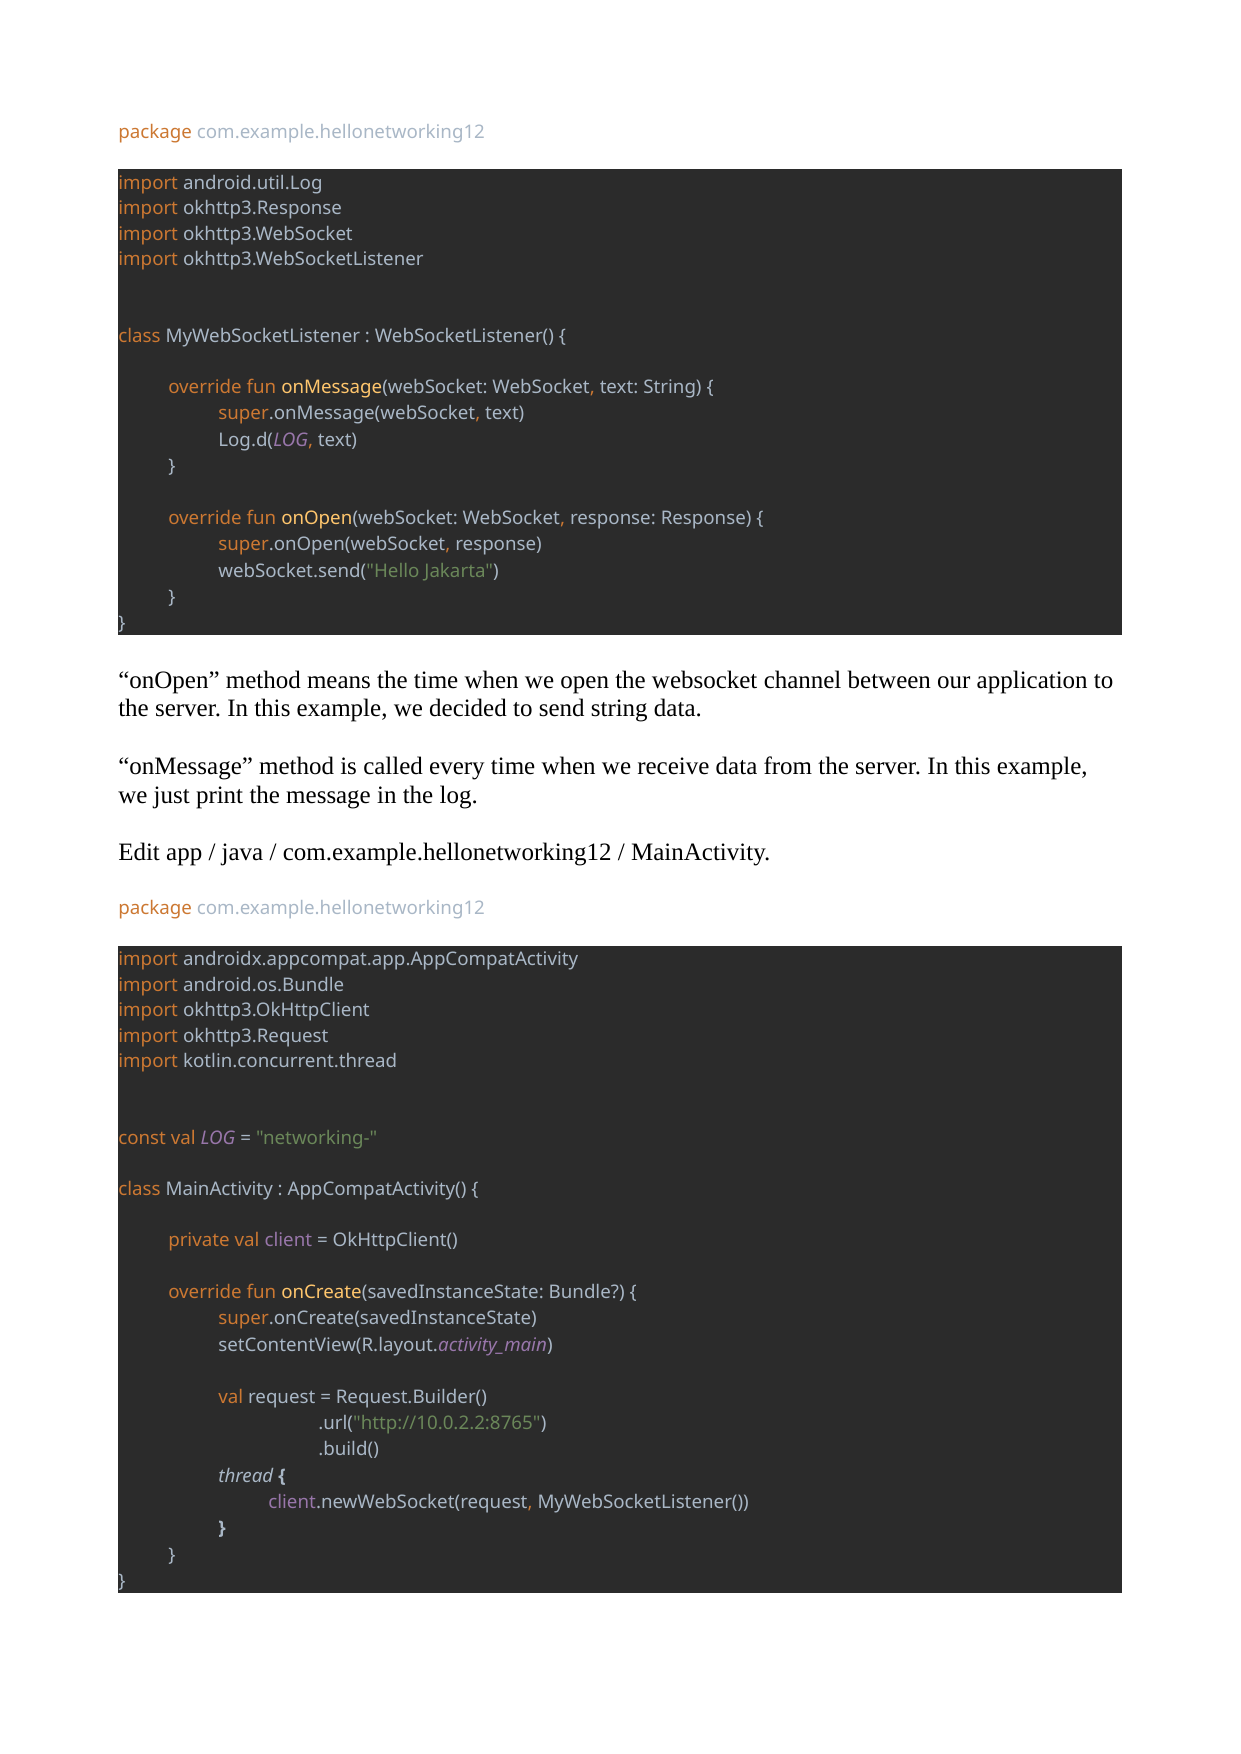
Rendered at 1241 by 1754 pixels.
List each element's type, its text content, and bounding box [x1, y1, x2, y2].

text super.onCreate(savedInstanceState) [118, 1305, 1122, 1331]
text override fun onOpen(webSocket: WebSocket, response: Response) { [118, 504, 1122, 531]
text } [118, 610, 1122, 635]
text } [118, 452, 1122, 479]
text package com.example.hellonetworking12 [118, 118, 1122, 144]
text Edit app / java / com.example.hellonetworking12 / MainActivity. [118, 837, 1122, 866]
text import kotlin.concurrent.thread [118, 1048, 1122, 1073]
text import android.os.Bundle [118, 971, 1122, 997]
text Log.d(LOG, text) [118, 426, 1122, 452]
text } [118, 1541, 1122, 1567]
text class MyWebSocketListener : WebSocketListener() { [118, 322, 1122, 348]
text import okhttp3.Request [118, 1022, 1122, 1048]
text thread { [118, 1462, 1122, 1488]
text package com.example.hellonetworking12 [118, 895, 1122, 920]
text override fun onMessage(webSocket: WebSocket, text: String) { [118, 373, 1122, 400]
text private val client = OkHttpClient() [118, 1226, 1122, 1253]
text .url("http://10.0.2.2:8765") [118, 1409, 1122, 1436]
text “onMessage” method is called every time when we receive data from the server. In this example, we just print the message in the log. [118, 751, 1122, 808]
text const val LOG = "networking-" [118, 1124, 1122, 1150]
text import okhttp3.WebSocket [118, 220, 1122, 246]
text } [118, 583, 1122, 610]
text webSocket.send("Hello Jakarta") [118, 557, 1122, 583]
text val request = Request.Builder() [118, 1383, 1122, 1409]
text } [118, 1515, 1122, 1541]
text import android.util.Log [118, 169, 1122, 195]
text import androidx.appcompat.app.AppCompatActivity [118, 946, 1122, 971]
text import okhttp3.Response [118, 195, 1122, 220]
text } [118, 1567, 1122, 1593]
text client.newWebSocket(request, MyWebSocketListener()) [118, 1488, 1122, 1515]
text import okhttp3.WebSocketListener [118, 246, 1122, 271]
text super.onMessage(webSocket, text) [118, 400, 1122, 426]
text import okhttp3.OkHttpClient [118, 997, 1122, 1022]
text .build() [118, 1436, 1122, 1462]
text “onOpen” method means the time when we open the websocket channel between our application to the server. In this example, we decided to send string data. [118, 665, 1122, 722]
text override fun onCreate(savedInstanceState: Bundle?) { [118, 1278, 1122, 1305]
text setContentView(R.layout.activity_main) [118, 1331, 1122, 1357]
text super.onOpen(webSocket, response) [118, 531, 1122, 557]
text class MainActivity : AppCompatActivity() { [118, 1175, 1122, 1201]
